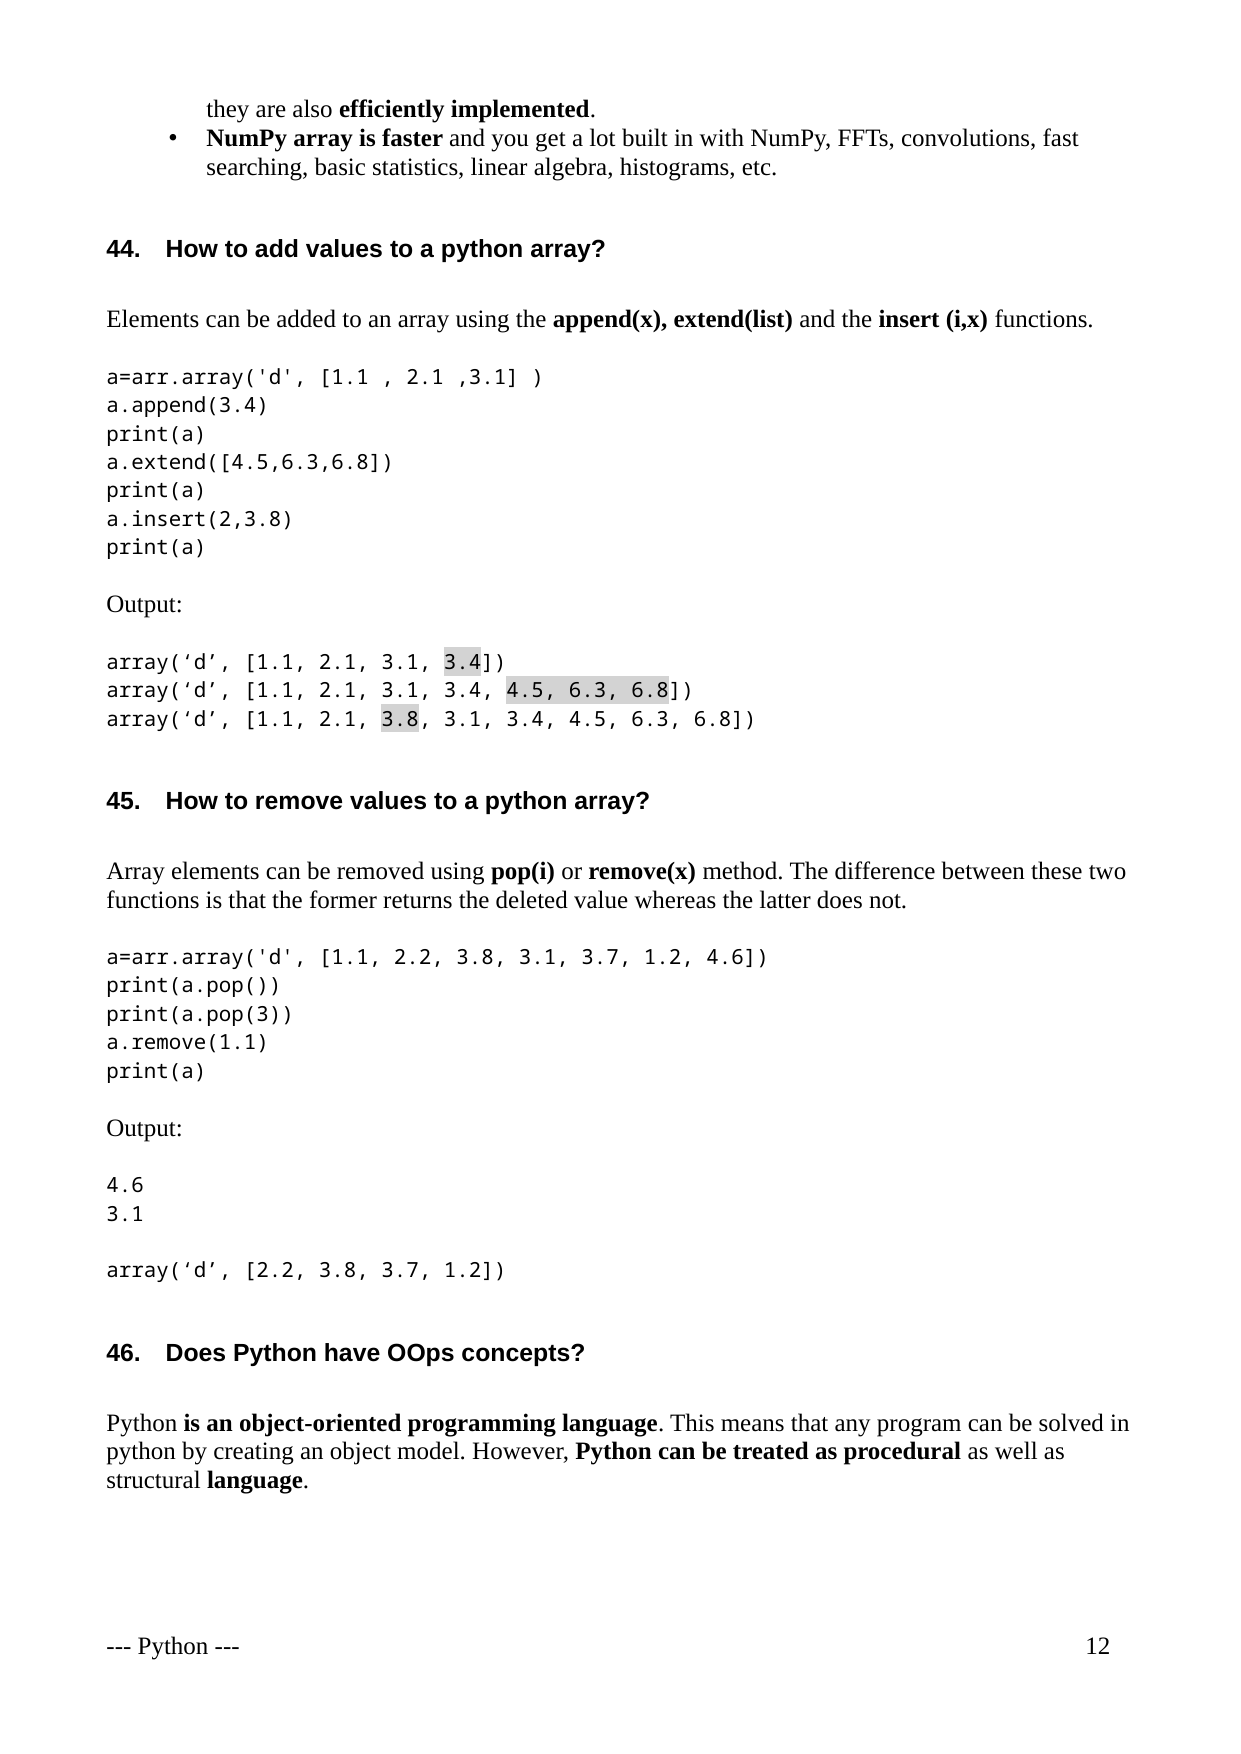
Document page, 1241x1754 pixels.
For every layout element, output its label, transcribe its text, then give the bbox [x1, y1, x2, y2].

text a.insert(2,3.8) [106, 504, 1134, 532]
text print(a) [106, 1056, 1134, 1084]
text a=arr.array('d', [1.1, 2.2, 3.8, 3.1, 3.7, 1.2, 4.6]) [106, 942, 1134, 971]
text array(‘d’, [1.1, 2.1, 3.8, 3.1, 3.4, 4.5, 6.3, 6.8]) [106, 704, 1134, 732]
subtitle How to remove values to a python array? [106, 786, 1134, 815]
text array(‘d’, [2.2, 3.8, 3.7, 1.2]) [106, 1256, 1134, 1284]
text print(a) [106, 476, 1134, 504]
text print(a) [106, 419, 1134, 447]
text array(‘d’, [1.1, 2.1, 3.1, 3.4]) [106, 647, 1134, 676]
text print(a) [106, 532, 1134, 561]
text array(‘d’, [1.1, 2.1, 3.1, 3.4, 4.5, 6.3, 6.8]) [106, 676, 1134, 704]
text a.extend([4.5,6.3,6.8]) [106, 447, 1134, 476]
text print(a.pop(3)) [106, 999, 1134, 1027]
text 3.1 [106, 1199, 1134, 1227]
text Output: [106, 1113, 1134, 1142]
text Array elements can be removed using pop(i) or remove(x) method. The difference between these two functions is that the former returns the deleted value whereas the latter does not. [106, 856, 1134, 913]
text a.append(3.4) [106, 390, 1134, 419]
text print(a.pop()) [106, 971, 1134, 999]
text Output: [106, 589, 1134, 618]
text Elements can be added to an array using the append(x), extend(list) and the insert (i,x) functions. [106, 304, 1134, 333]
text 4.6 [106, 1170, 1134, 1199]
text Python is an object-oriented programming language. This means that any program can be solved in python by creating an object model. However, Python can be treated as procedural as well as structural language. [106, 1408, 1134, 1494]
list NumPy array is faster and you get a lot built in with NumPy, FFTs, convolutions, fast searching, basic statistics, linear algebra, histograms, etc. [169, 123, 1134, 181]
text a.remove(1.1) [106, 1027, 1134, 1056]
list they are also efficiently implemented. [169, 94, 1134, 123]
text a=arr.array('d', [1.1 , 2.1 ,3.1] ) [106, 362, 1134, 390]
subtitle How to add values to a python array? [106, 234, 1134, 263]
subtitle Does Python have OOps concepts? [106, 1338, 1134, 1366]
